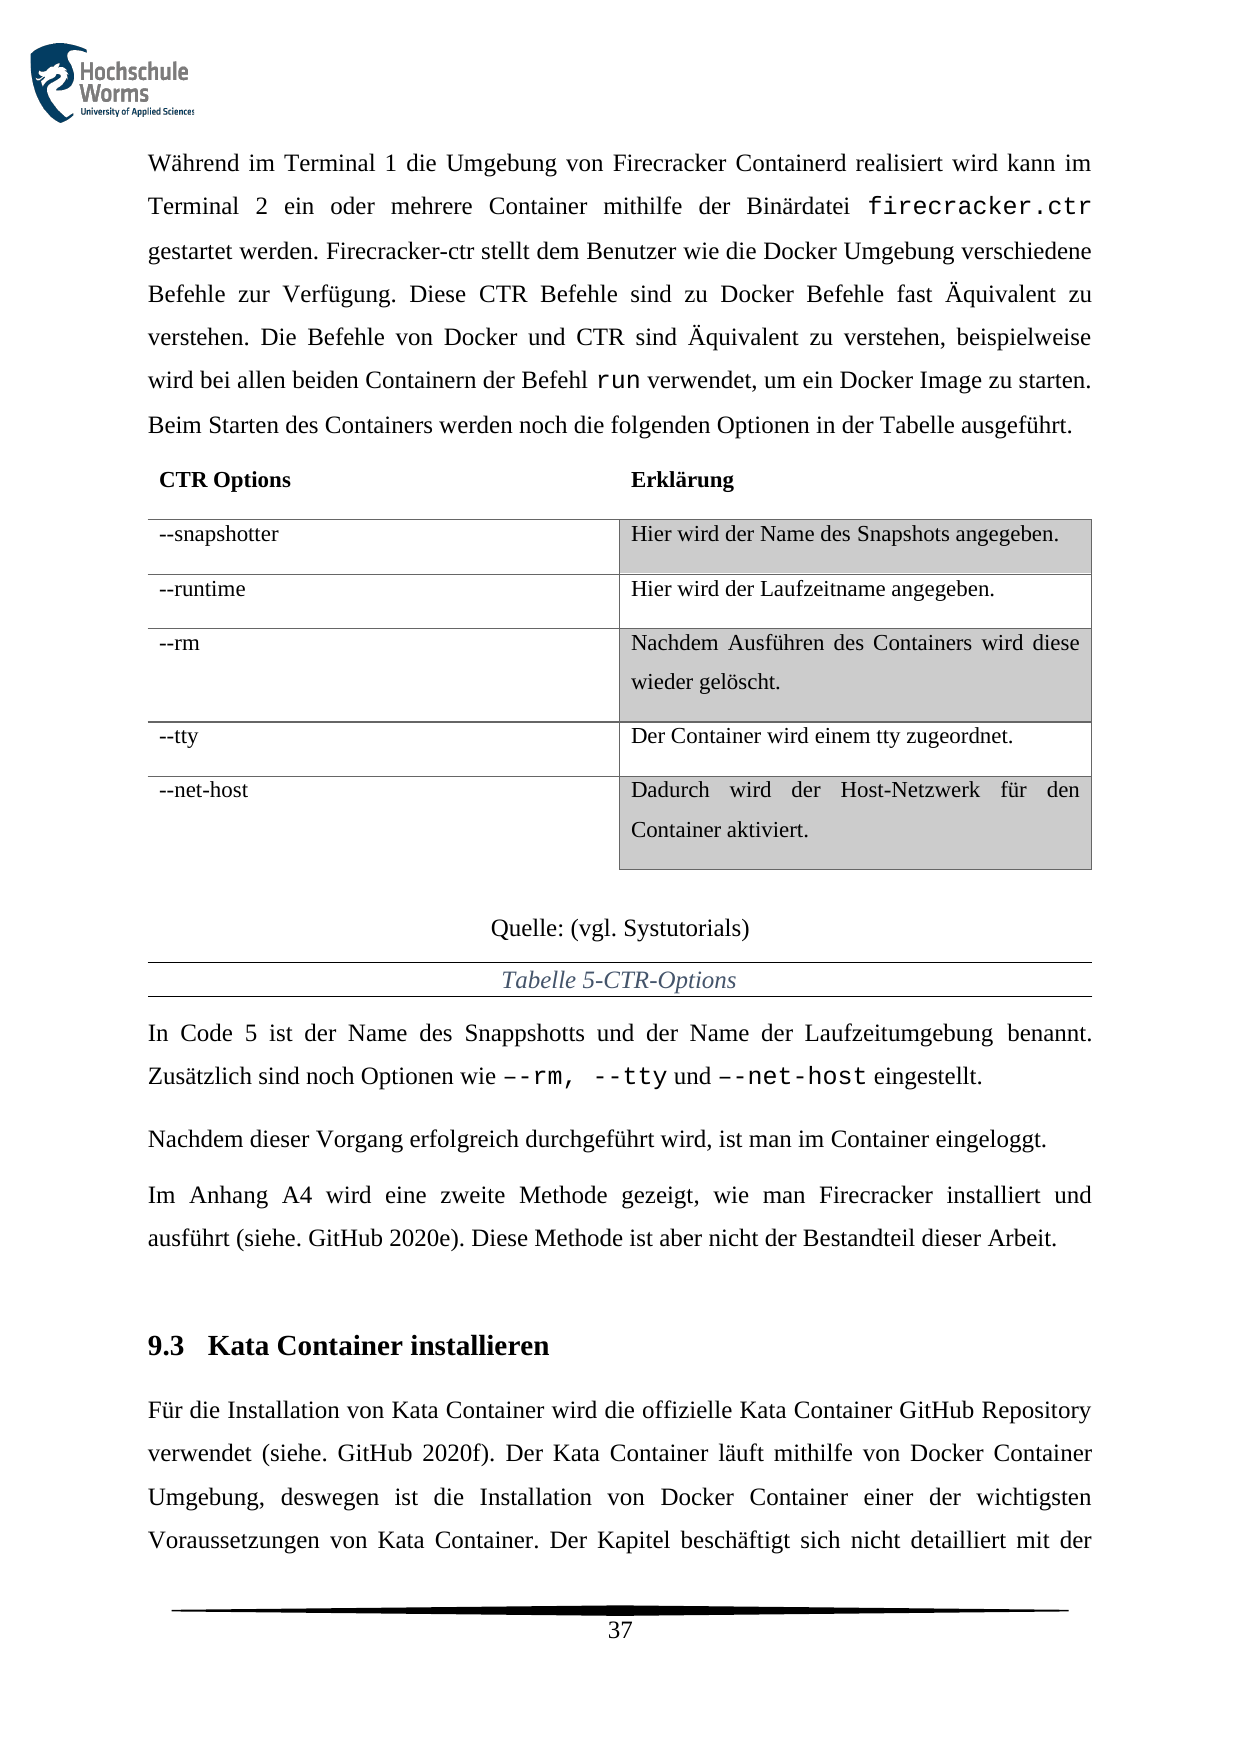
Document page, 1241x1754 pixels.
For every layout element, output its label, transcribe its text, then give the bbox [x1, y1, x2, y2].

table_cell --snapshotter [148, 520, 619, 573]
text Tabelle 5-CTR-Options [148, 963, 1092, 996]
text Im Anhang A4 wird eine zweite Methode gezeigt, wie man Firecracker installiert und ausführt (siehe. GitHub 2020e). Diese Methode ist aber nicht der Bestandteil dieser Arbeit. [148, 1180, 1092, 1252]
text Für die Installation von Kata Container wird die offizielle Kata Container GitHub Repository verwendet (siehe. GitHub 2020f). Der Kata Container läuft mithilfe von Docker Container Umgebung, deswegen ist die Installation von Docker Container einer der wichtigsten Voraussetzungen von Kata Container. Der Kapitel beschäftigt sich nicht detailliert mit der [148, 1395, 1092, 1553]
table_cell Dadurch wird der Host-Netzwerk für den Container aktiviert. [620, 777, 1091, 869]
table_cell Nachdem Ausführen des Containers wird diese wieder gelöscht. [620, 629, 1091, 721]
table_header CTR Options [148, 466, 619, 519]
table_cell --net-host [148, 777, 619, 869]
text In Code 5 ist der Name des Snappshotts und der Name der Laufzeitumgebung benannt. Zusätzlich sind noch Optionen wie –-rm, --tty und –-net-host eingestellt. [148, 1018, 1092, 1092]
subtitle Kata Container installieren [148, 1328, 1092, 1362]
table_cell Der Container wird einem tty zugeordnet. [620, 723, 1091, 776]
table_cell Hier wird der Name des Snapshots angegeben. [620, 520, 1091, 573]
text Quelle: (vgl. Systutorials) [148, 913, 1092, 941]
table_header Erklärung [620, 466, 1091, 519]
table_cell --rm [148, 629, 619, 721]
table_cell --tty [148, 723, 619, 776]
table_cell Hier wird der Laufzeitname angegeben. [620, 575, 1091, 628]
text Nachdem dieser Vorgang erfolgreich durchgeführt wird, ist man im Container eingeloggt. [148, 1124, 1092, 1153]
text Während im Terminal 1 die Umgebung von Firecracker Containerd realisiert wird kann im Terminal 2 ein oder mehrere Container mithilfe der Binärdatei firecracker.ctr gestartet werden. Firecracker-ctr stellt dem Benutzer wie die Docker Umgebung verschiedene Befehle zur Verfügung. Diese CTR Befehle sind zu Docker Befehle fast Äquivalent zu verstehen. Die Befehle von Docker und CTR sind Äquivalent zu verstehen, beispielweise wird bei allen beiden Containern der Befehl run verwendet, um ein Docker Image zu starten. Beim Starten des Containers werden noch die folgenden Optionen in der Tabelle ausgeführt. [148, 148, 1092, 439]
table_cell --runtime [148, 575, 619, 628]
